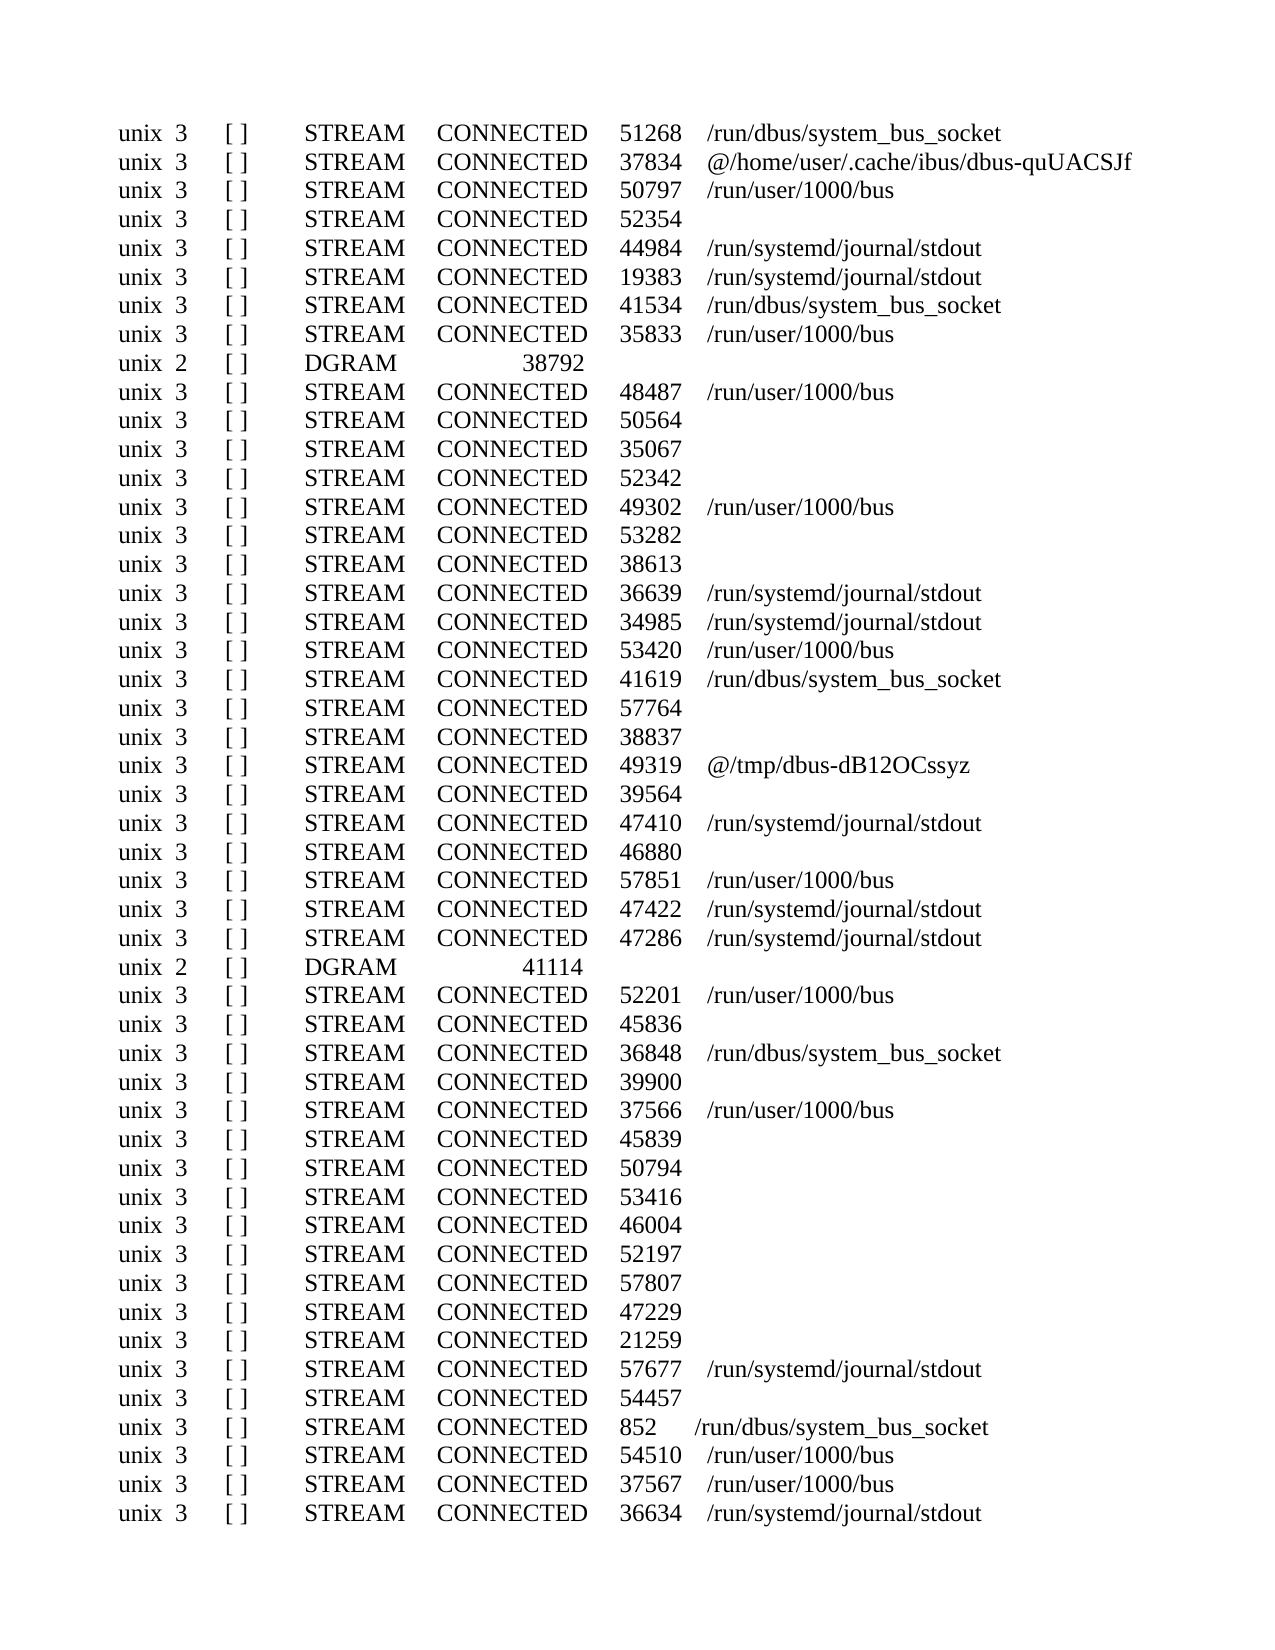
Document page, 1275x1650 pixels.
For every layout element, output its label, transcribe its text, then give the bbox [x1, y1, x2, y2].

text unix 3 [ ] STREAM CONNECTED 35067 [118, 434, 1157, 463]
text unix 3 [ ] STREAM CONNECTED 41619 /run/dbus/system_bus_socket [118, 664, 1157, 693]
text unix 3 [ ] STREAM CONNECTED 52197 [118, 1239, 1157, 1268]
text unix 3 [ ] STREAM CONNECTED 45836 [118, 1009, 1157, 1038]
text unix 3 [ ] STREAM CONNECTED 49319 @/tmp/dbus-dB12OCssyz [118, 751, 1157, 779]
text unix 3 [ ] STREAM CONNECTED 47422 /run/systemd/journal/stdout [118, 894, 1157, 923]
text unix 3 [ ] STREAM CONNECTED 57677 /run/systemd/journal/stdout [118, 1354, 1157, 1383]
text unix 3 [ ] STREAM CONNECTED 35833 /run/user/1000/bus [118, 319, 1157, 348]
text unix 3 [ ] STREAM CONNECTED 52201 /run/user/1000/bus [118, 981, 1157, 1009]
text unix 3 [ ] STREAM CONNECTED 47286 /run/systemd/journal/stdout [118, 923, 1157, 952]
text unix 3 [ ] STREAM CONNECTED 47410 /run/systemd/journal/stdout [118, 808, 1157, 837]
text unix 3 [ ] STREAM CONNECTED 54510 /run/user/1000/bus [118, 1441, 1157, 1469]
text unix 3 [ ] STREAM CONNECTED 50564 [118, 406, 1157, 434]
text unix 3 [ ] STREAM CONNECTED 52354 [118, 204, 1157, 233]
text unix 3 [ ] STREAM CONNECTED 57764 [118, 693, 1157, 722]
text unix 3 [ ] STREAM CONNECTED 41534 /run/dbus/system_bus_socket [118, 291, 1157, 319]
text unix 3 [ ] STREAM CONNECTED 48487 /run/user/1000/bus [118, 377, 1157, 406]
text unix 3 [ ] STREAM CONNECTED 46004 [118, 1211, 1157, 1239]
text unix 3 [ ] STREAM CONNECTED 54457 [118, 1383, 1157, 1412]
text unix 3 [ ] STREAM CONNECTED 37834 @/home/user/.cache/ibus/dbus-quUACSJf [118, 147, 1157, 176]
text unix 3 [ ] STREAM CONNECTED 39564 [118, 779, 1157, 808]
text unix 3 [ ] STREAM CONNECTED 21259 [118, 1326, 1157, 1354]
text unix 3 [ ] STREAM CONNECTED 53420 /run/user/1000/bus [118, 636, 1157, 664]
text unix 3 [ ] STREAM CONNECTED 51268 /run/dbus/system_bus_socket [118, 118, 1157, 147]
text unix 3 [ ] STREAM CONNECTED 53282 [118, 521, 1157, 549]
text unix 2 [ ] DGRAM 41114 [118, 952, 1157, 981]
text unix 3 [ ] STREAM CONNECTED 38613 [118, 549, 1157, 578]
text unix 3 [ ] STREAM CONNECTED 50794 [118, 1153, 1157, 1182]
text unix 3 [ ] STREAM CONNECTED 50797 /run/user/1000/bus [118, 176, 1157, 204]
text unix 3 [ ] STREAM CONNECTED 52342 [118, 463, 1157, 492]
text unix 3 [ ] STREAM CONNECTED 47229 [118, 1297, 1157, 1326]
text unix 3 [ ] STREAM CONNECTED 37566 /run/user/1000/bus [118, 1096, 1157, 1124]
text unix 3 [ ] STREAM CONNECTED 36639 /run/systemd/journal/stdout [118, 578, 1157, 607]
text unix 3 [ ] STREAM CONNECTED 38837 [118, 722, 1157, 751]
text unix 2 [ ] DGRAM 38792 [118, 348, 1157, 377]
text unix 3 [ ] STREAM CONNECTED 34985 /run/systemd/journal/stdout [118, 607, 1157, 636]
text unix 3 [ ] STREAM CONNECTED 37567 /run/user/1000/bus [118, 1469, 1157, 1498]
text unix 3 [ ] STREAM CONNECTED 46880 [118, 837, 1157, 866]
text unix 3 [ ] STREAM CONNECTED 36634 /run/systemd/journal/stdout [118, 1498, 1157, 1527]
text unix 3 [ ] STREAM CONNECTED 53416 [118, 1182, 1157, 1211]
text unix 3 [ ] STREAM CONNECTED 39900 [118, 1067, 1157, 1096]
text unix 3 [ ] STREAM CONNECTED 44984 /run/systemd/journal/stdout [118, 233, 1157, 262]
text unix 3 [ ] STREAM CONNECTED 19383 /run/systemd/journal/stdout [118, 262, 1157, 291]
text unix 3 [ ] STREAM CONNECTED 45839 [118, 1124, 1157, 1153]
text unix 3 [ ] STREAM CONNECTED 36848 /run/dbus/system_bus_socket [118, 1038, 1157, 1067]
text unix 3 [ ] STREAM CONNECTED 49302 /run/user/1000/bus [118, 492, 1157, 521]
text unix 3 [ ] STREAM CONNECTED 57851 /run/user/1000/bus [118, 866, 1157, 894]
text unix 3 [ ] STREAM CONNECTED 57807 [118, 1268, 1157, 1297]
text unix 3 [ ] STREAM CONNECTED 852 /run/dbus/system_bus_socket [118, 1412, 1157, 1441]
